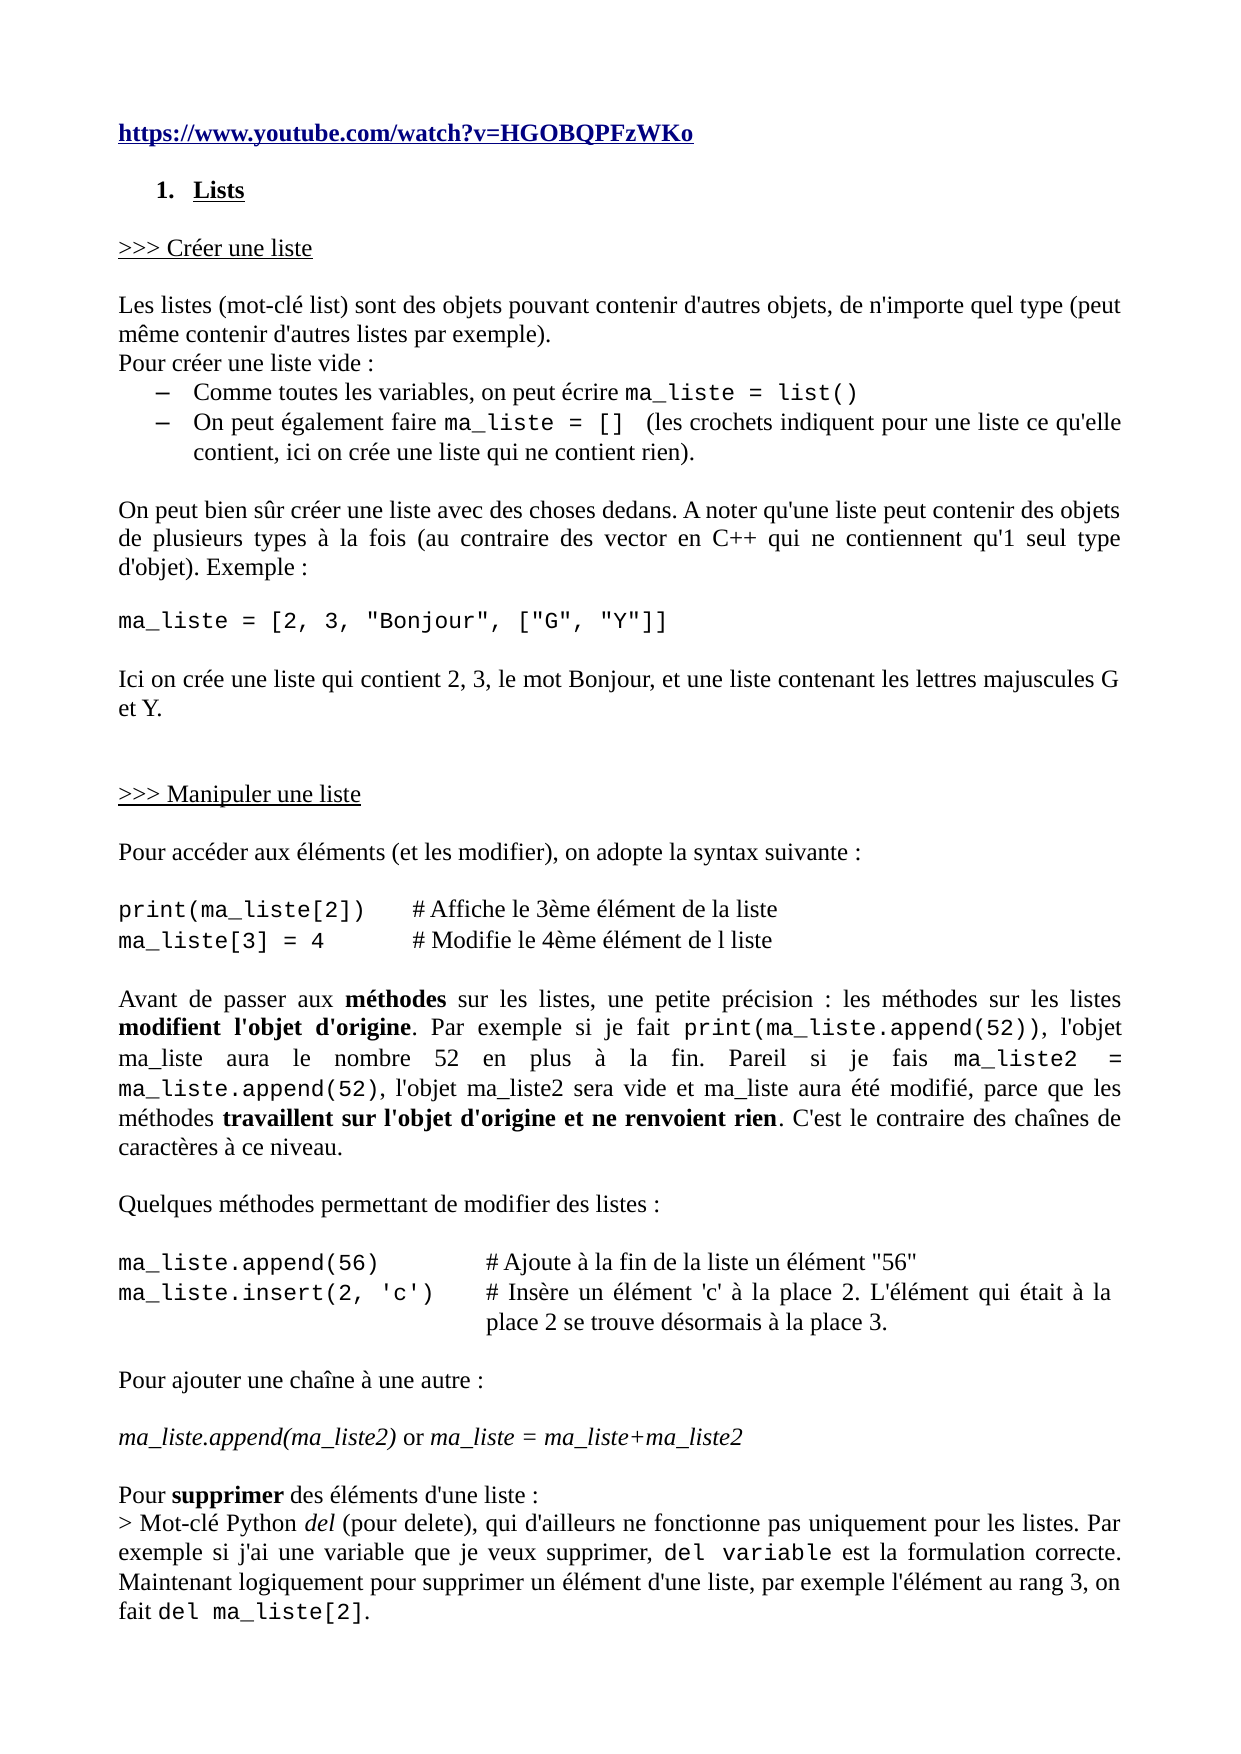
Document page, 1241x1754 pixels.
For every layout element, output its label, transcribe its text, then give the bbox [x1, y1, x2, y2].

text Pour supprimer des éléments d'une liste : [118, 1480, 1122, 1508]
text ma_liste.append(56) # Ajoute à la fin de la liste un élément "56" [118, 1247, 1122, 1277]
text Pour accéder aux éléments (et les modifier), on adopte la syntax suivante : [118, 837, 1122, 866]
list Comme toutes les variables, on peut écrire ma_liste = list() [156, 377, 1122, 407]
text >>> Manipuler une liste [118, 779, 1122, 808]
text Quelques méthodes permettant de modifier des listes : [118, 1189, 1122, 1218]
text Pour créer une liste vide : [118, 348, 1122, 377]
text ma_liste = [2, 3, "Bonjour", ["G", "Y"]] [118, 610, 1122, 636]
text >>> Créer une liste [118, 233, 1122, 262]
text ma_liste.insert(2, 'c') # Insère un élément 'c' à la place 2. L'élément qui était à la place 2 se trouve désormais à la place 3. [118, 1277, 1122, 1336]
text ma_liste[3] = 4 # Modifie le 4ème élément de l liste [118, 925, 1122, 955]
text > Mot-clé Python del (pour delete), qui d'ailleurs ne fonctionne pas uniquement pour les listes. Par exemple si j'ai une variable que je veux supprimer, del variable est la formulation correcte. Maintenant logiquement pour supprimer un élément d'une liste, par exemple l'élément au rang 3, on fait del ma_liste[2]. [118, 1508, 1122, 1626]
list On peut également faire ma_liste = [] (les crochets indiquent pour une liste ce qu'elle contient, ici on crée une liste qui ne contient rien). [156, 407, 1122, 466]
text Ici on crée une liste qui contient 2, 3, le mot Bonjour, et une liste contenant les lettres majuscules G et Y. [118, 664, 1122, 722]
list Lists [156, 176, 1122, 204]
text ma_liste.append(ma_liste2) or ma_liste = ma_liste+ma_liste2 [118, 1422, 1122, 1451]
text https://www.youtube.com/watch?v=HGOBQPFzWKo [118, 118, 1122, 147]
text Avant de passer aux méthodes sur les listes, une petite précision : les méthodes sur les listes modifient l'objet d'origine. Par exemple si je fait print(ma_liste.append(52)), l'objet ma_liste aura le nombre 52 en plus à la fin. Pareil si je fais ma_liste2 = ma_liste.append(52), l'objet ma_liste2 sera vide et ma_liste aura été modifié, parce que les méthodes travaillent sur l'objet d'origine et ne renvoient rien. C'est le contraire des chaînes de caractères à ce niveau. [118, 984, 1122, 1161]
text Les listes (mot-clé list) sont des objets pouvant contenir d'autres objets, de n'importe quel type (peut même contenir d'autres listes par exemple). [118, 291, 1122, 348]
text print(ma_liste[2]) # Affiche le 3ème élément de la liste [118, 894, 1122, 925]
text Pour ajouter une chaîne à une autre : [118, 1365, 1122, 1393]
text On peut bien sûr créer une liste avec des choses dedans. A noter qu'une liste peut contenir des objets de plusieurs types à la fois (au contraire des vector en C++ qui ne contiennent qu'1 seul type d'objet). Exemple : [118, 495, 1122, 581]
